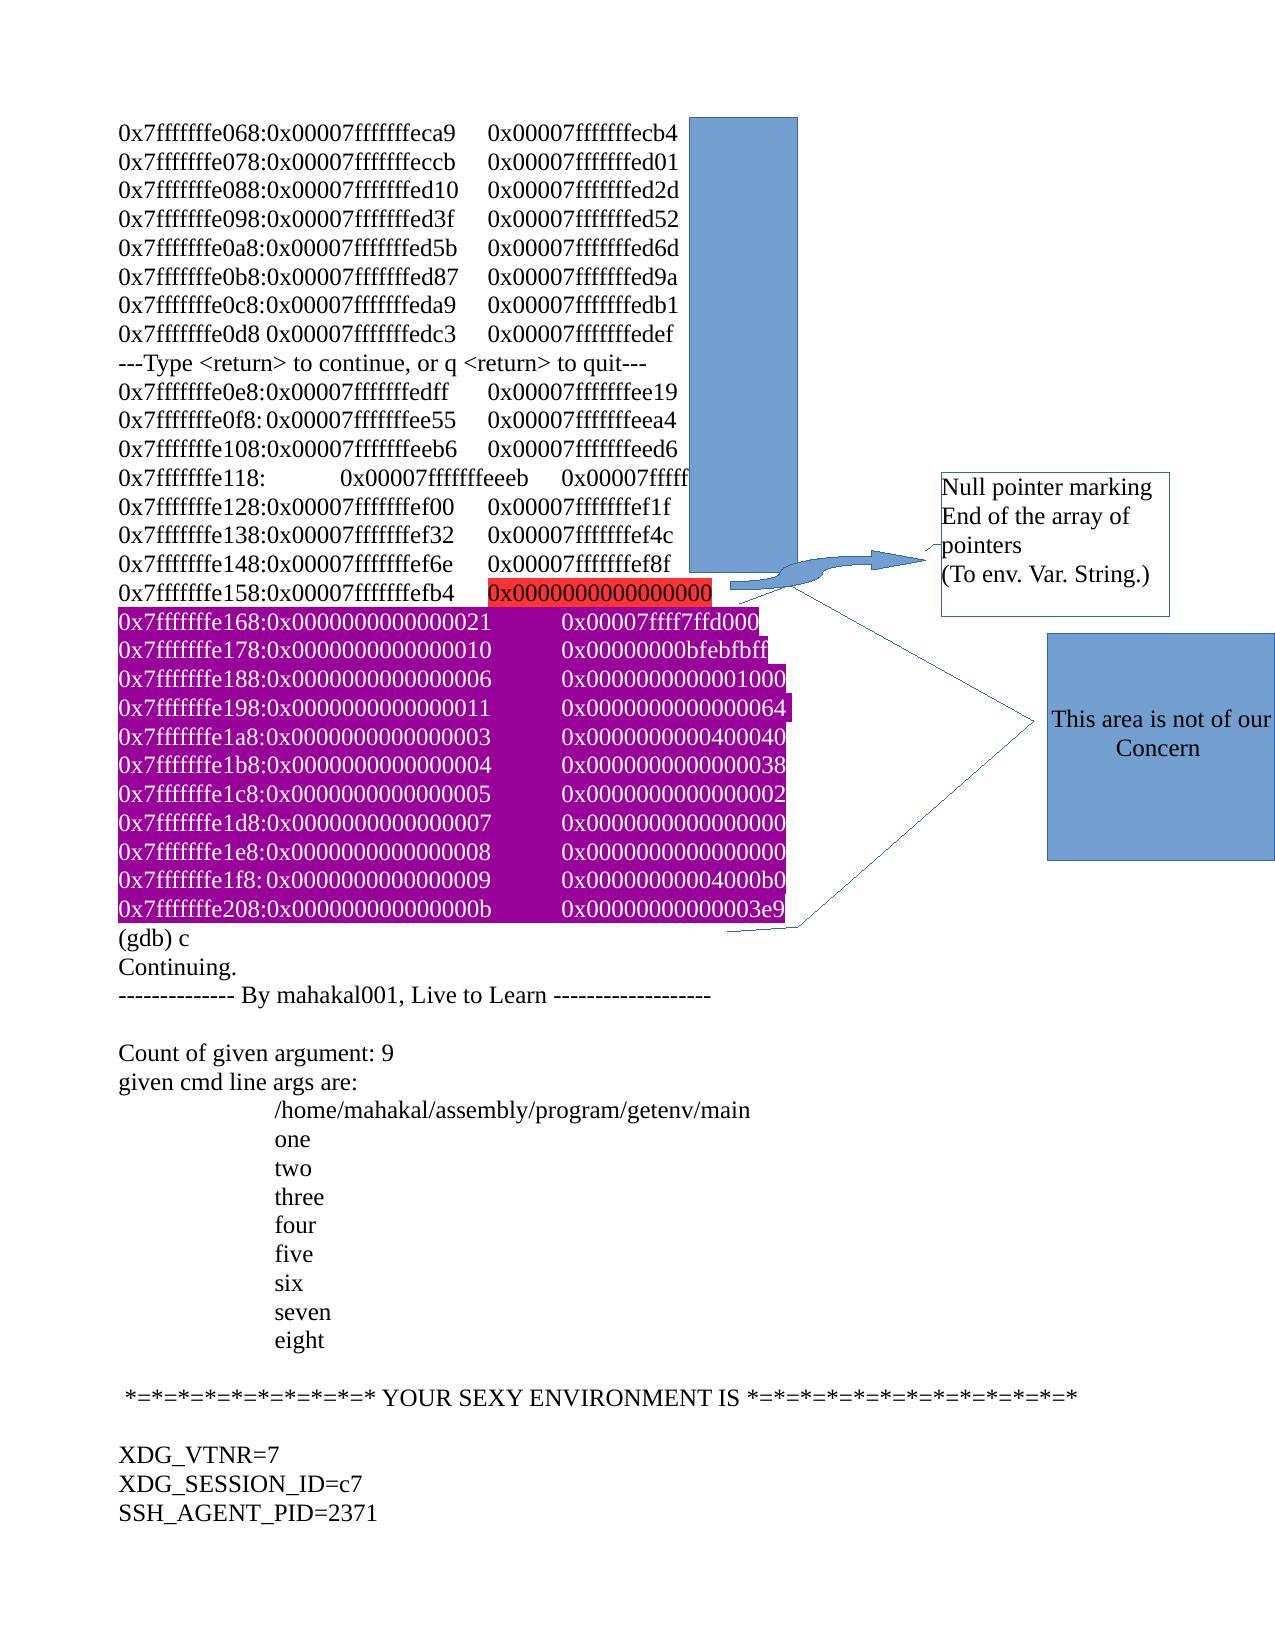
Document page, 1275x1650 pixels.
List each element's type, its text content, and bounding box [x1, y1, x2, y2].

text [798, 348, 1157, 377]
text 0x7fffffffe148:0x00007fffffffef6e 0x00007fffffffef8f [118, 549, 779, 578]
text ---Type <return> to continue, or q <return> to quit--- [118, 348, 689, 377]
text 0x7fffffffe098:0x00007fffffffed3f 0x00007fffffffed52 [118, 204, 689, 233]
text 0x7fffffffe148:0x00007fffffffef6e 0x00007fffffffef8f [798, 549, 941, 578]
text 0x7fffffffe088:0x00007fffffffed10 0x00007fffffffed2d [118, 176, 689, 204]
text [942, 578, 1157, 607]
text 0x7fffffffe1a8: 0x0000000000000003 0x0000000000400040 [118, 722, 1047, 751]
text seven [118, 1297, 1157, 1326]
text [798, 147, 1157, 176]
text 0x7fffffffe1b8:0x0000000000000004 0x0000000000000038 [118, 751, 1047, 779]
text 0x7fffffffe068:0x00007fffffffeca9 0x00007fffffffecb4 [118, 118, 689, 147]
text five [118, 1239, 1157, 1268]
text 0x7fffffffe198:0x0000000000000011 0x0000000000000064 [118, 693, 1047, 722]
text 0x7fffffffe128:0x00007fffffffef00 0x00007fffffffef1f [942, 492, 1157, 521]
text 0x7fffffffe0c8: 0x00007fffffffeda9 0x00007fffffffedb1 [118, 291, 689, 319]
text 0x7fffffffe188:0x0000000000000006 0x0000000000001000 [118, 664, 1047, 693]
text 0x7fffffffe1d8:0x0000000000000007 0x0000000000000000 [118, 808, 1047, 837]
text -------------- By mahakal001, Live to Learn ------------------- [118, 981, 1157, 1009]
text 0x7fffffffe0f8: 0x00007fffffffee55 0x00007fffffffeea4 [118, 406, 689, 434]
text 0x7fffffffe1f8: 0x0000000000000009 0x00000000004000b0 [118, 866, 1157, 894]
text [798, 118, 1157, 147]
text [798, 434, 1157, 463]
text 0x7fffffffe138:0x00007fffffffef32 0x00007fffffffef4c [942, 521, 1157, 549]
text one [118, 1124, 1157, 1153]
text Count of given argument: 9 [118, 1038, 1157, 1067]
text [798, 377, 1157, 406]
text [798, 291, 1157, 319]
text 0x7fffffffe0e8: 0x00007fffffffedff 0x00007fffffffee19 [118, 377, 689, 406]
text 0x7fffffffe0b8:0x00007fffffffed87 0x00007fffffffed9a [118, 262, 689, 291]
text 0x7fffffffe118: 0x00007fffffffeeeb 0x00007fffffffeef5 [118, 463, 689, 492]
text 0x7fffffffe208:0x000000000000000b 0x00000000000003e9 [118, 894, 1157, 923]
text 0x7fffffffe128:0x00007fffffffef00 0x00007fffffffef1f [118, 492, 689, 521]
text 0x7fffffffe0a8: 0x00007fffffffed5b 0x00007fffffffed6d [118, 233, 689, 262]
text /home/mahakal/assembly/program/getenv/main [118, 1096, 1157, 1124]
text three [118, 1182, 1157, 1211]
text [798, 406, 1157, 434]
text 0x7fffffffe138:0x00007fffffffef32 0x00007fffffffef4c [118, 521, 689, 549]
text XDG_SESSION_ID=c7 [118, 1469, 1157, 1498]
text 0x7fffffffe158:0x00007fffffffefb4 0x0000000000000000 [118, 578, 941, 607]
text [798, 319, 1157, 348]
text 0x7fffffffe1c8: 0x0000000000000005 0x0000000000000002 [118, 779, 1047, 808]
text 0x7fffffffe128:0x00007fffffffef00 0x00007fffffffef1f [798, 492, 941, 521]
text 0x7fffffffe118: 0x00007fffffffeeeb 0x00007fffffffeef5 [942, 473, 1157, 492]
text (gdb) c [118, 923, 1157, 952]
text [798, 176, 1157, 204]
text six [118, 1268, 1157, 1297]
text 0x7fffffffe078:0x00007fffffffeccb 0x00007fffffffed01 [118, 147, 689, 176]
text SSH_AGENT_PID=2371 [118, 1498, 1157, 1527]
text two [118, 1153, 1157, 1182]
text Continuing. [118, 952, 1157, 981]
text 0x7fffffffe178:0x0000000000000010 0x00000000bfebfbff [118, 636, 1047, 664]
text 0x7fffffffe108:0x00007fffffffeeb6 0x00007fffffffeed6 [118, 434, 689, 463]
text given cmd line args are: [118, 1067, 1157, 1096]
text [798, 233, 1157, 262]
text four [118, 1211, 1157, 1239]
text [798, 262, 1157, 291]
text 0x7fffffffe148:0x00007fffffffef6e 0x00007fffffffef8f [942, 549, 1157, 578]
text 0x7fffffffe138:0x00007fffffffef32 0x00007fffffffef4c [798, 521, 941, 549]
text XDG_VTNR=7 [118, 1441, 1157, 1469]
text 0x7fffffffe0d8 0x00007fffffffedc3 0x00007fffffffedef [118, 319, 689, 348]
text [798, 204, 1157, 233]
text *=*=*=*=*=*=*=*=*=* YOUR SEXY ENVIRONMENT IS *=*=*=*=*=*=*=*=*=*=*=*=* [118, 1383, 1157, 1412]
text 0x7fffffffe118: 0x00007fffffffeeeb 0x00007fffffffeef5 [798, 463, 1157, 492]
text eight [118, 1326, 1157, 1354]
text 0x7fffffffe1e8: 0x0000000000000008 0x0000000000000000 [118, 837, 1157, 866]
text 0x7fffffffe168:0x0000000000000021 0x00007ffff7ffd000 [118, 607, 1157, 636]
